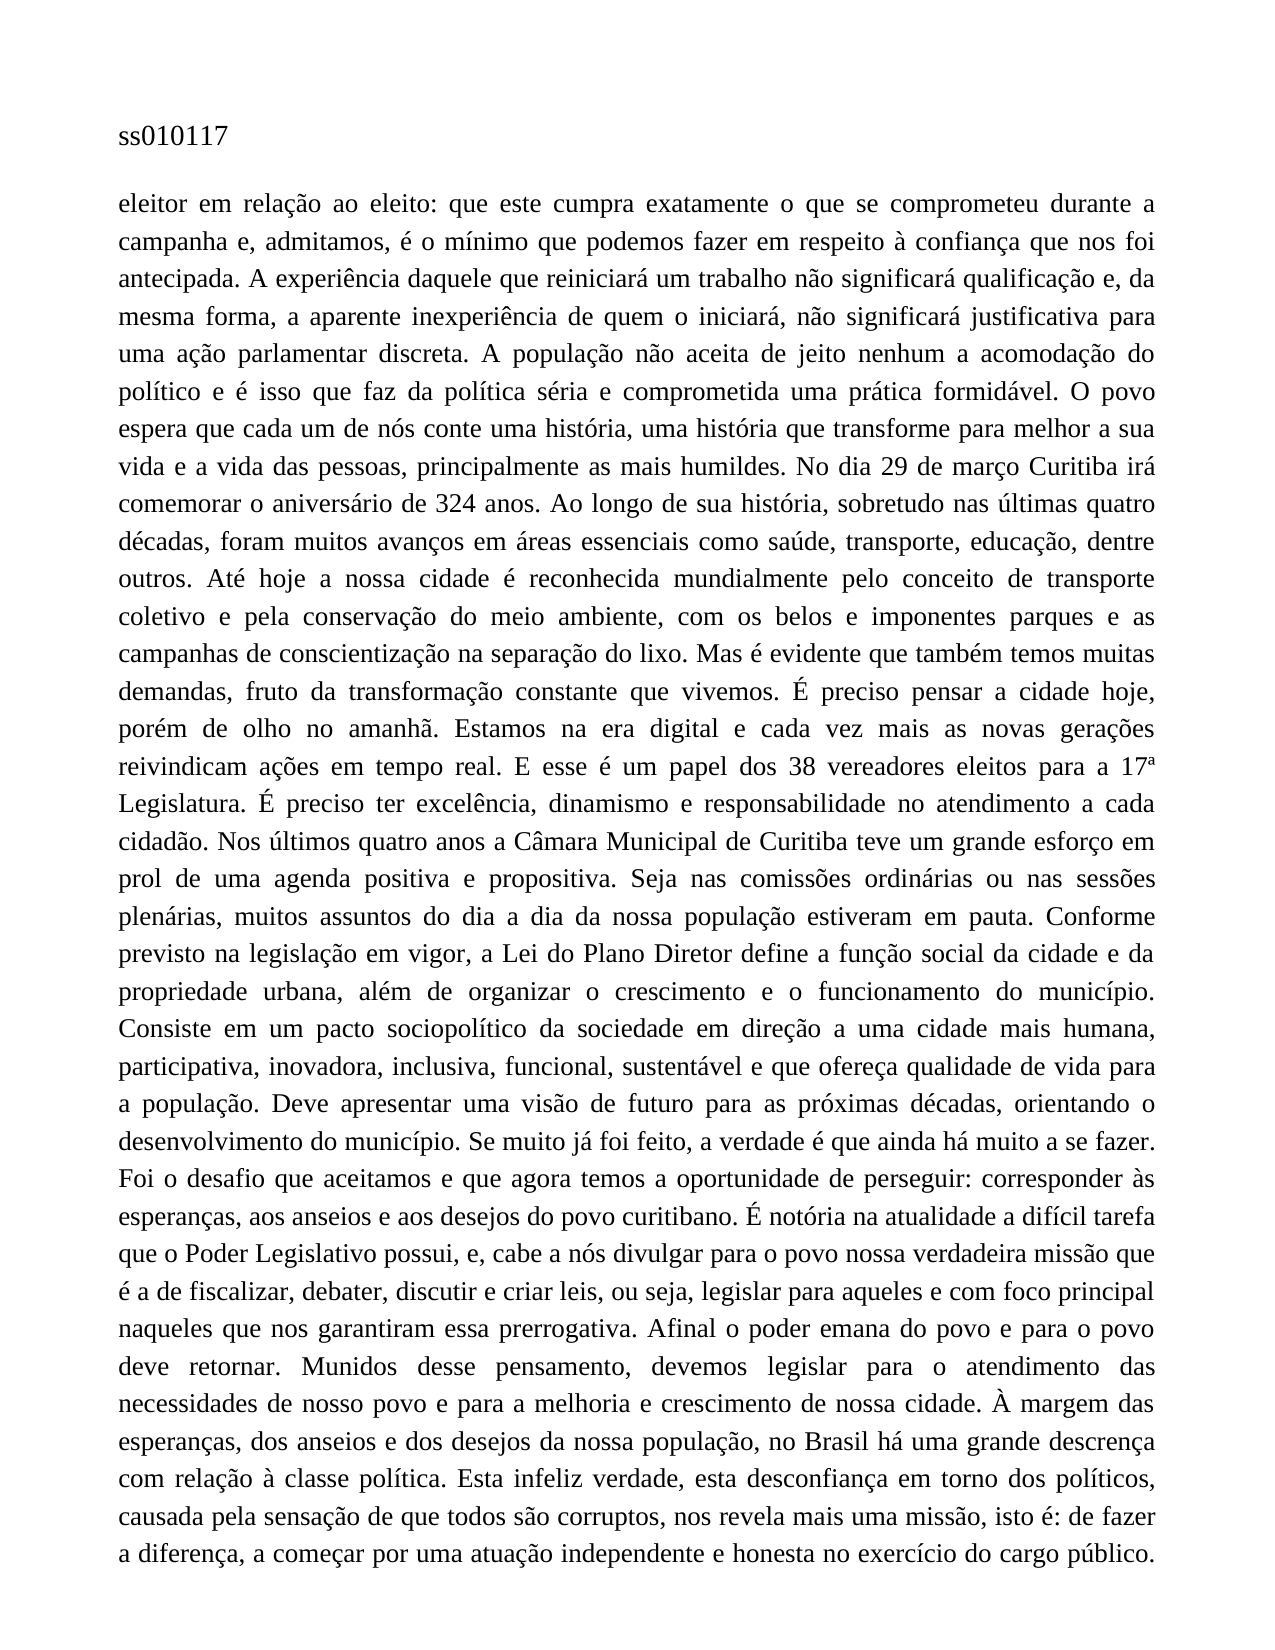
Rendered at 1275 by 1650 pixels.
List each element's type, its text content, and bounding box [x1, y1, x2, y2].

text eleitor em relação ao eleito: que este cumpra exatamente o que se comprometeu durante a campanha e, admitamos, é o mínimo que podemos fazer em respeito à confiança que nos foi antecipada. A experiência daquele que reiniciará um trabalho não significará qualificação e, da mesma forma, a aparente inexperiência de quem o iniciará, não significará justificativa para uma ação parlamentar discreta. A população não aceita de jeito nenhum a acomodação do político e é isso que faz da política séria e comprometida uma prática formidável. O povo espera que cada um de nós conte uma história, uma história que transforme para melhor a sua vida e a vida das pessoas, principalmente as mais humildes. No dia 29 de março Curitiba irá comemorar o aniversário de 324 anos. Ao longo de sua história, sobretudo nas últimas quatro décadas, foram muitos avanços em áreas essenciais como saúde, transporte, educação, dentre outros. Até hoje a nossa cidade é reconhecida mundialmente pelo conceito de transporte coletivo e pela conservação do meio ambiente, com os belos e imponentes parques e as campanhas de conscientização na separação do lixo. Mas é evidente que também temos muitas demandas, fruto da transformação constante que vivemos. É preciso pensar a cidade hoje, porém de olho no amanhã. Estamos na era digital e cada vez mais as novas gerações reivindicam ações em tempo real. E esse é um papel dos 38 vereadores eleitos para a 17ª Legislatura. É preciso ter excelência, dinamismo e responsabilidade no atendimento a cada cidadão. Nos últimos quatro anos a Câmara Municipal de Curitiba teve um grande esforço em prol de uma agenda positiva e propositiva. Seja nas comissões ordinárias ou nas sessões plenárias, muitos assuntos do dia a dia da nossa população estiveram em pauta. Conforme previsto na legislação em vigor, a Lei do Plano Diretor define a função social da cidade e da propriedade urbana, além de organizar o crescimento e o funcionamento do município. Consiste em um pacto sociopolítico da sociedade em direção a uma cidade mais humana, participativa, inovadora, inclusiva, funcional, sustentável e que ofereça qualidade de vida para a população. Deve apresentar uma visão de futuro para as próximas décadas, orientando o desenvolvimento do município. Se muito já foi feito, a verdade é que ainda há muito a se fazer. Foi o desafio que aceitamos e que agora temos a oportunidade de perseguir: corresponder às esperanças, aos anseios e aos desejos do povo curitibano. É notória na atualidade a difícil tarefa que o Poder Legislativo possui, e, cabe a nós divulgar para o povo nossa verdadeira missão que é a de fiscalizar, debater, discutir e criar leis, ou seja, legislar para aqueles e com foco principal naqueles que nos garantiram essa prerrogativa. Afinal o poder emana do povo e para o povo deve retornar. Munidos desse pensamento, devemos legislar para o atendimento das necessidades de nosso povo e para a melhoria e crescimento de nossa cidade. À margem das esperanças, dos anseios e dos desejos da nossa população, no Brasil há uma grande descrença com relação à classe política. Esta infeliz verdade, esta desconfiança em torno dos políticos, causada pela sensação de que todos são corruptos, nos revela mais uma missão, isto é: de fazer a diferença, a começar por uma atuação independente e honesta no exercício do cargo público. [118, 181, 1157, 1569]
